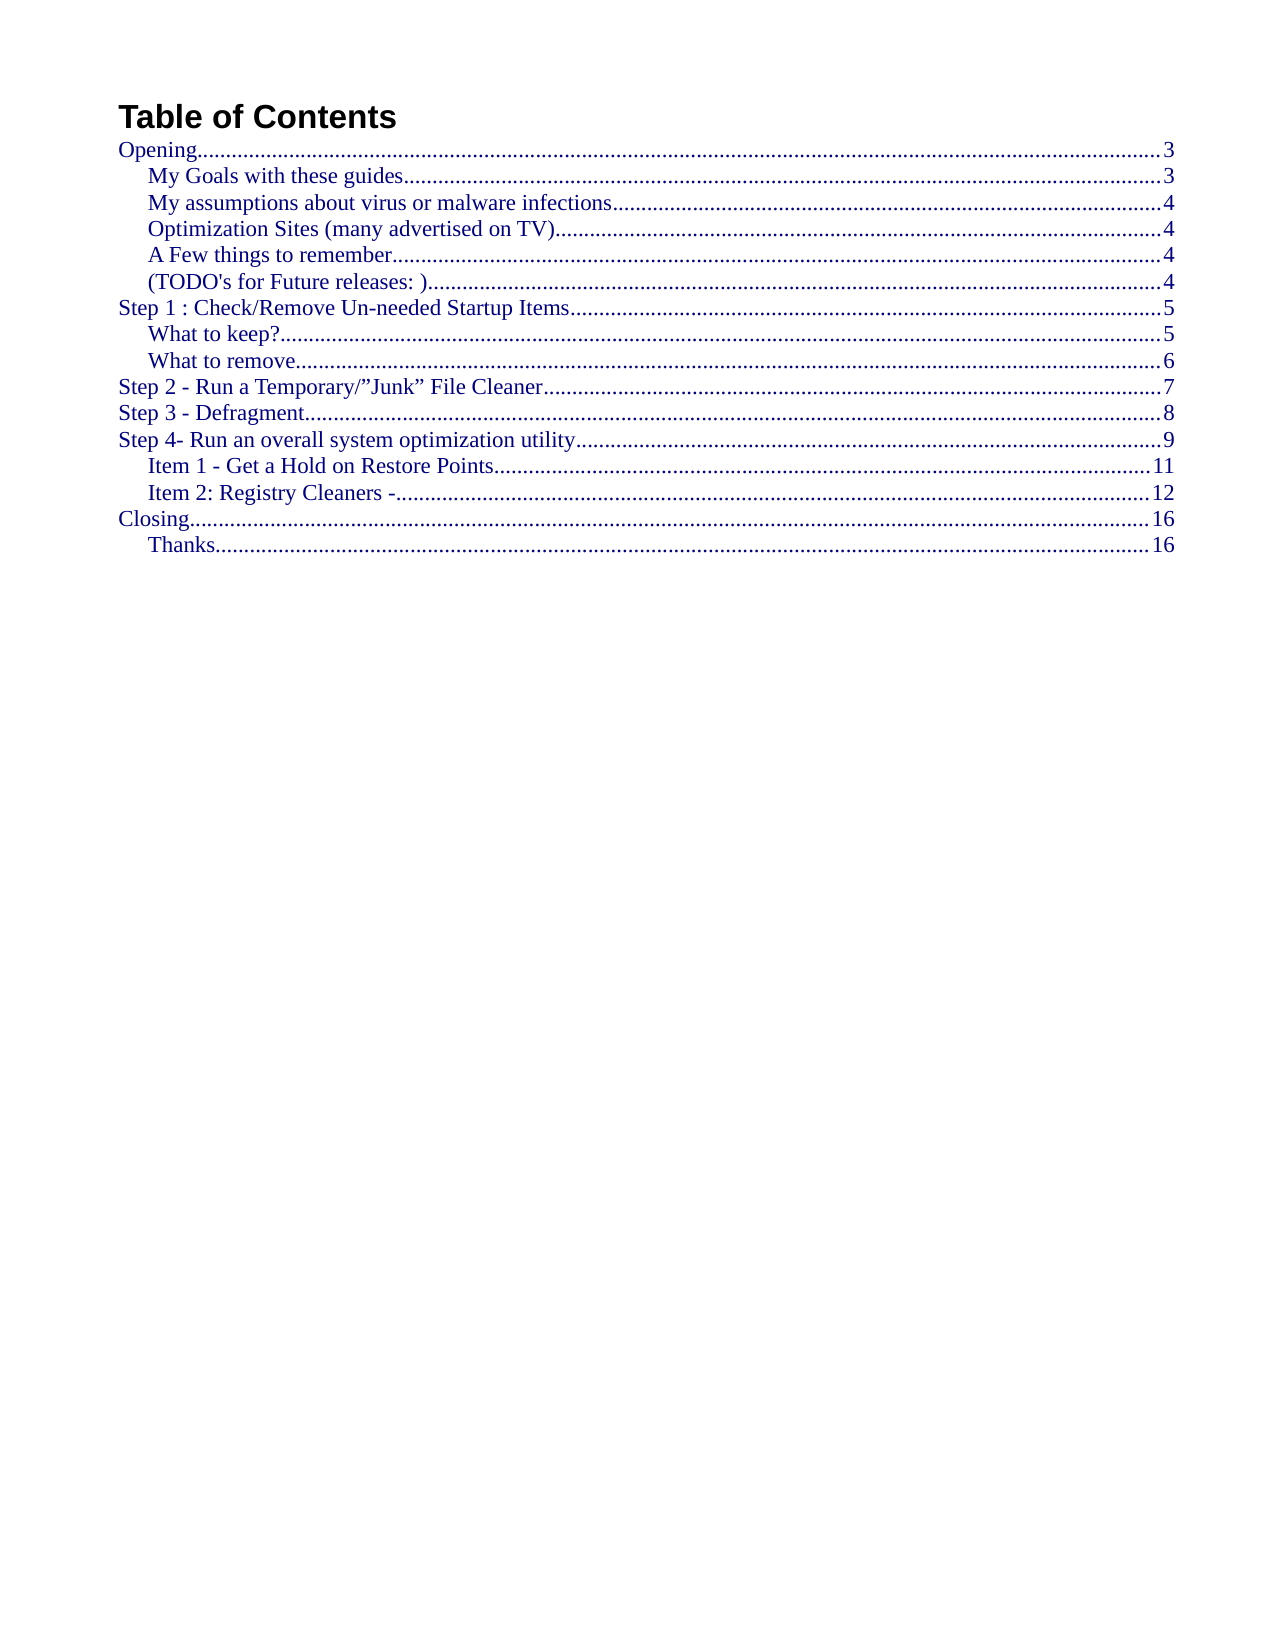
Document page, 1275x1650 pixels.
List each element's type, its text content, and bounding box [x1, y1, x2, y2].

text Step 2 - Run a Temporary/”Junk” File Cleaner 7 [118, 373, 1174, 399]
text Item 1 - Get a Hold on Restore Points 11 [148, 452, 1174, 478]
text Optimization Sites (many advertised on TV) 4 [148, 215, 1174, 241]
text My Goals with these guides 3 [148, 162, 1174, 189]
text Step 3 - Defragment 8 [118, 399, 1174, 426]
text Opening 3 [118, 136, 1174, 162]
text What to remove 6 [148, 347, 1174, 373]
subtitle Table of Contents [118, 97, 1174, 136]
text My assumptions about virus or malware infections 4 [148, 189, 1174, 215]
text A Few things to remember 4 [148, 241, 1174, 268]
text Closing 16 [118, 505, 1174, 531]
text Thanks 16 [148, 531, 1174, 558]
text (TODO's for Future releases: ) 4 [148, 268, 1174, 294]
text What to keep? 5 [148, 320, 1174, 347]
text Item 2: Registry Cleaners - 12 [148, 478, 1174, 505]
text Step 4- Run an overall system optimization utility 9 [118, 426, 1174, 452]
text Step 1 : Check/Remove Un-needed Startup Items 5 [118, 294, 1174, 320]
